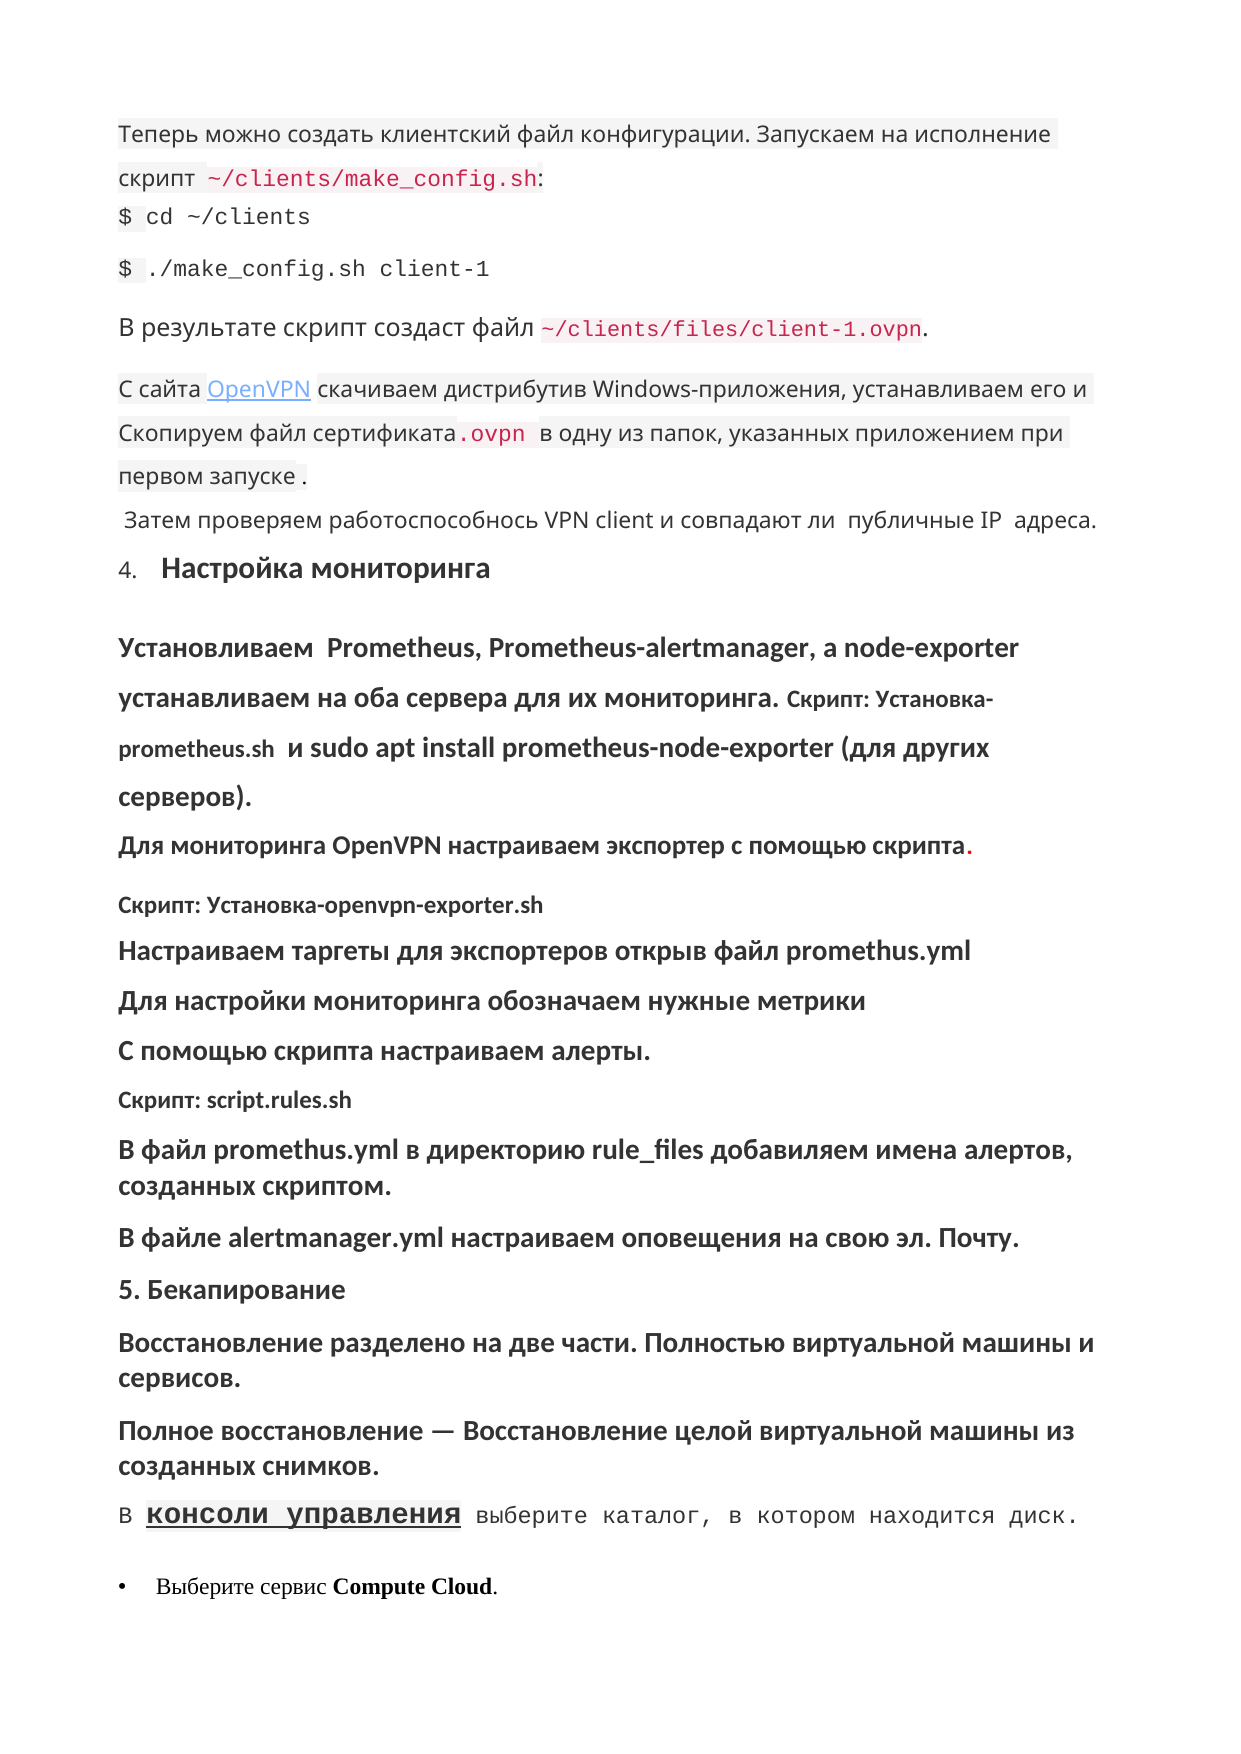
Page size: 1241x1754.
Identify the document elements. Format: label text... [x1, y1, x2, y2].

text С сайта OpenVPN скачиваем дистрибутив Windows-приложения, устанавливаем его и Скопируем файл сертификата.ovpn в одну из папок, указанных приложением при первом запуске . [118, 373, 1122, 492]
text 5. Бекапирование [118, 1271, 1122, 1307]
text $ ./make_config.sh client-1 [118, 258, 1122, 283]
text Теперь можно создать клиентский файл конфигурации. Запускаем на исполнение скрипт ~/clients/make_config.sh: [118, 118, 1122, 193]
text $ cd ~/clients [118, 206, 1122, 232]
text Затем проверяем работоспособнось VPN client и совпадают ли публичные IP адреса. [118, 504, 1122, 535]
text В результате скрипт создаст файл ~/clients/files/client-1.ovpn. [118, 309, 1122, 343]
text Для мониторинга OpenVPN настраиваем экспортер с помощью скрипта. [118, 828, 1122, 861]
text Скрипт: Установка-openvpn-exporter.sh [118, 889, 1122, 920]
text В консоли управления выберите каталог, в котором находится диск. [118, 1499, 1122, 1532]
text 4. Настройка мониторингa [118, 548, 1122, 586]
text Скрипт: script.rules.sh [118, 1084, 1122, 1114]
text Настраиваем таргеты для экспортеров открыв файл promethus.yml [118, 932, 1122, 968]
text Для настройки мониторинга обозначаем нужные метрики [118, 982, 1122, 1017]
text В файле alertmanager.yml настраиваем оповещения на свою эл. Почту. [118, 1219, 1122, 1255]
text С помощью скрипта настраиваем алерты. [118, 1032, 1122, 1067]
text В файл promethus.yml в директорию rule_files добавиляем имена алертов, созданных скриптом. [118, 1131, 1122, 1202]
text Установливаем Prometheus, Prometheus-alertmanager, а node-exporter устанавливаем на оба сервера для их мониторинга. Скрипт: Установка-prometheus.sh и sudo apt install prometheus-node-exporter (для других серверов). [118, 629, 1122, 814]
text Восстановление разделено на две части. Полностью виртуальной машины и сервисов. [118, 1324, 1122, 1395]
list Выберите сервис Compute Cloud. [81, 1573, 1122, 1599]
text Полное восстановление — Восстановление целой виртуальной машины из созданных снимков. [118, 1412, 1122, 1483]
